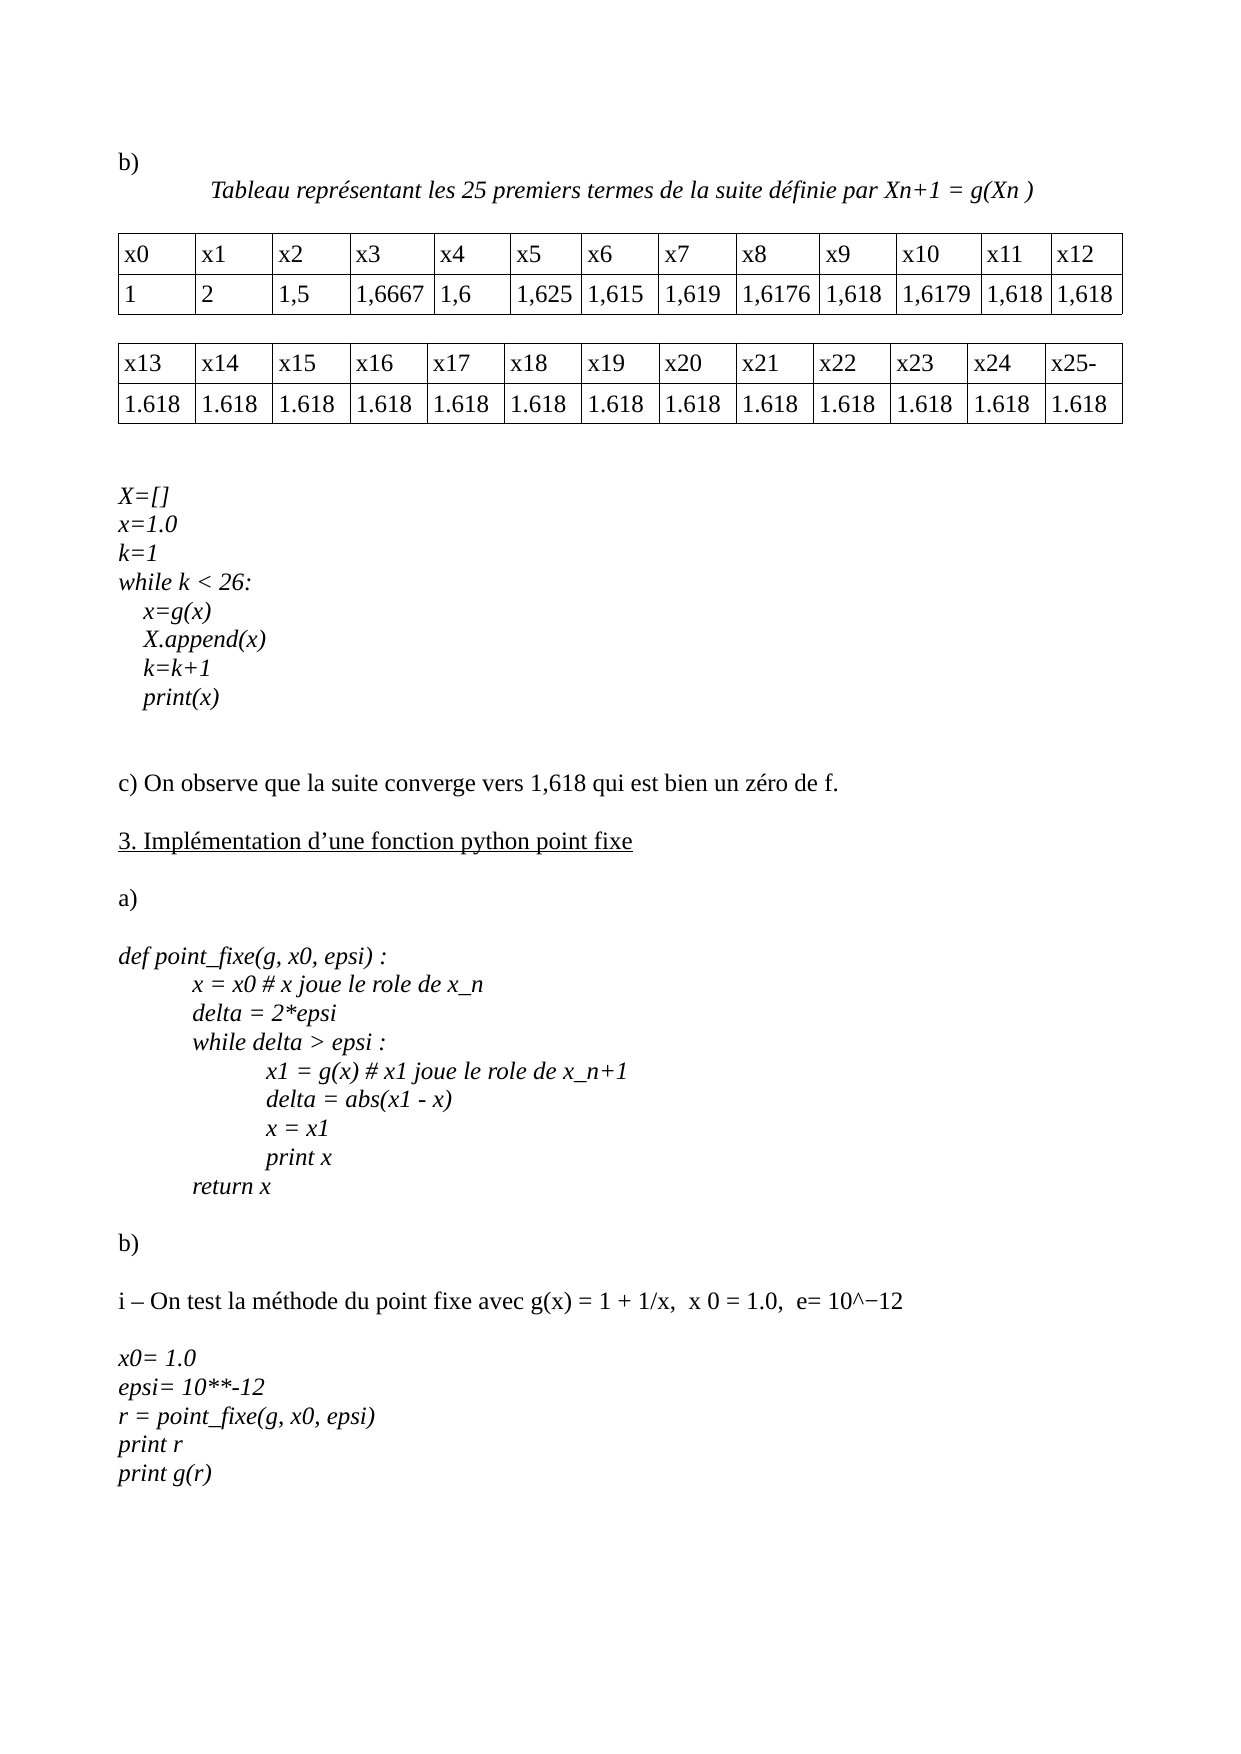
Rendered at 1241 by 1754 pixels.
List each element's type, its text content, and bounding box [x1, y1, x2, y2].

table_cell 1.618 [891, 384, 967, 423]
table_cell 1,6176 [737, 275, 819, 314]
table_cell 1.618 [737, 384, 813, 423]
text k=k+1 [118, 653, 1122, 682]
table_cell 1.618 [119, 384, 195, 423]
text delta = 2*epsi [118, 998, 1122, 1027]
table_cell 1,6667 [351, 275, 434, 314]
text Tableau représentant les 25 premiers termes de la suite définie par Xn+1 = g(Xn ) [118, 176, 1122, 204]
text a) [118, 883, 1122, 912]
table_cell 1.618 [196, 384, 272, 423]
table_header x5 [511, 234, 581, 273]
table_cell 1.618 [582, 384, 659, 423]
table_cell 1,618 [982, 275, 1051, 314]
text k=1 [118, 538, 1122, 567]
table_header x6 [582, 234, 658, 273]
table_cell 1,6 [435, 275, 510, 314]
table_cell 1.618 [660, 384, 736, 423]
table_header x14 [196, 344, 272, 383]
text while k < 26: [118, 567, 1122, 596]
table_cell 1,615 [582, 275, 658, 314]
table_header x23 [891, 344, 967, 383]
table_cell 1 [119, 275, 195, 314]
table_header x20 [660, 344, 736, 383]
table_cell 2 [196, 275, 272, 314]
text x0= 1.0 [118, 1343, 1122, 1372]
table_header x9 [820, 234, 896, 273]
table_header x19 [582, 344, 659, 383]
table_header x2 [273, 234, 350, 273]
text r = point_fixe(g, x0, epsi) [118, 1401, 1122, 1429]
text def point_fixe(g, x0, epsi) : [118, 941, 1122, 969]
table_header x13 [119, 344, 195, 383]
table_header x1 [196, 234, 272, 273]
table_header x24 [968, 344, 1045, 383]
table_cell 1.618 [351, 384, 427, 423]
table_cell 1.618 [505, 384, 581, 423]
text x = x1 [118, 1113, 1122, 1142]
table_header x12 [1052, 234, 1122, 273]
table_cell 1.618 [273, 384, 350, 423]
text x = x0 # x joue le role de x_n [118, 969, 1122, 998]
text 3. Implémentation d’une fonction python point fixe [118, 826, 1122, 854]
text X=[] [118, 481, 1122, 509]
text x=1.0 [118, 509, 1122, 538]
table_header x0 [119, 234, 195, 273]
text delta = abs(x1 - x) [118, 1084, 1122, 1113]
text x1 = g(x) # x1 joue le role de x_n+1 [118, 1056, 1122, 1084]
table_cell 1,5 [273, 275, 350, 314]
table_cell 1,625 [511, 275, 581, 314]
table_header x4 [435, 234, 510, 273]
text x=g(x) [118, 596, 1122, 624]
text while delta > epsi : [118, 1027, 1122, 1056]
table_header x22 [814, 344, 890, 383]
text print x [118, 1142, 1122, 1171]
table_cell 1,618 [820, 275, 896, 314]
text return x [118, 1171, 1122, 1199]
table_cell 1,618 [1052, 275, 1122, 314]
text c) On observe que la suite converge vers 1,618 qui est bien un zéro de f. [118, 768, 1122, 797]
table_header x11 [982, 234, 1051, 273]
table_header x25- [1046, 344, 1122, 383]
table_header x10 [897, 234, 981, 273]
table_header x21 [737, 344, 813, 383]
table_header x3 [351, 234, 434, 273]
text b) [118, 1228, 1122, 1257]
text i – On test la méthode du point fixe avec g(x) = 1 + 1/x, x 0 = 1.0, e= 10^−12 [118, 1286, 1122, 1314]
table_cell 1.618 [1046, 384, 1122, 423]
table_cell 1,619 [659, 275, 736, 314]
text print g(r) [118, 1458, 1122, 1487]
table_header x18 [505, 344, 581, 383]
text X.append(x) [118, 624, 1122, 653]
text epsi= 10**-12 [118, 1372, 1122, 1401]
table_cell 1,6179 [897, 275, 981, 314]
table_header x7 [659, 234, 736, 273]
table_cell 1.618 [814, 384, 890, 423]
text print(x) [118, 682, 1122, 711]
table_cell 1.618 [428, 384, 504, 423]
text b) [118, 147, 1122, 176]
table_cell 1.618 [968, 384, 1045, 423]
table_header x16 [351, 344, 427, 383]
table_header x15 [273, 344, 350, 383]
text print r [118, 1429, 1122, 1458]
table_header x8 [737, 234, 819, 273]
table_header x17 [428, 344, 504, 383]
